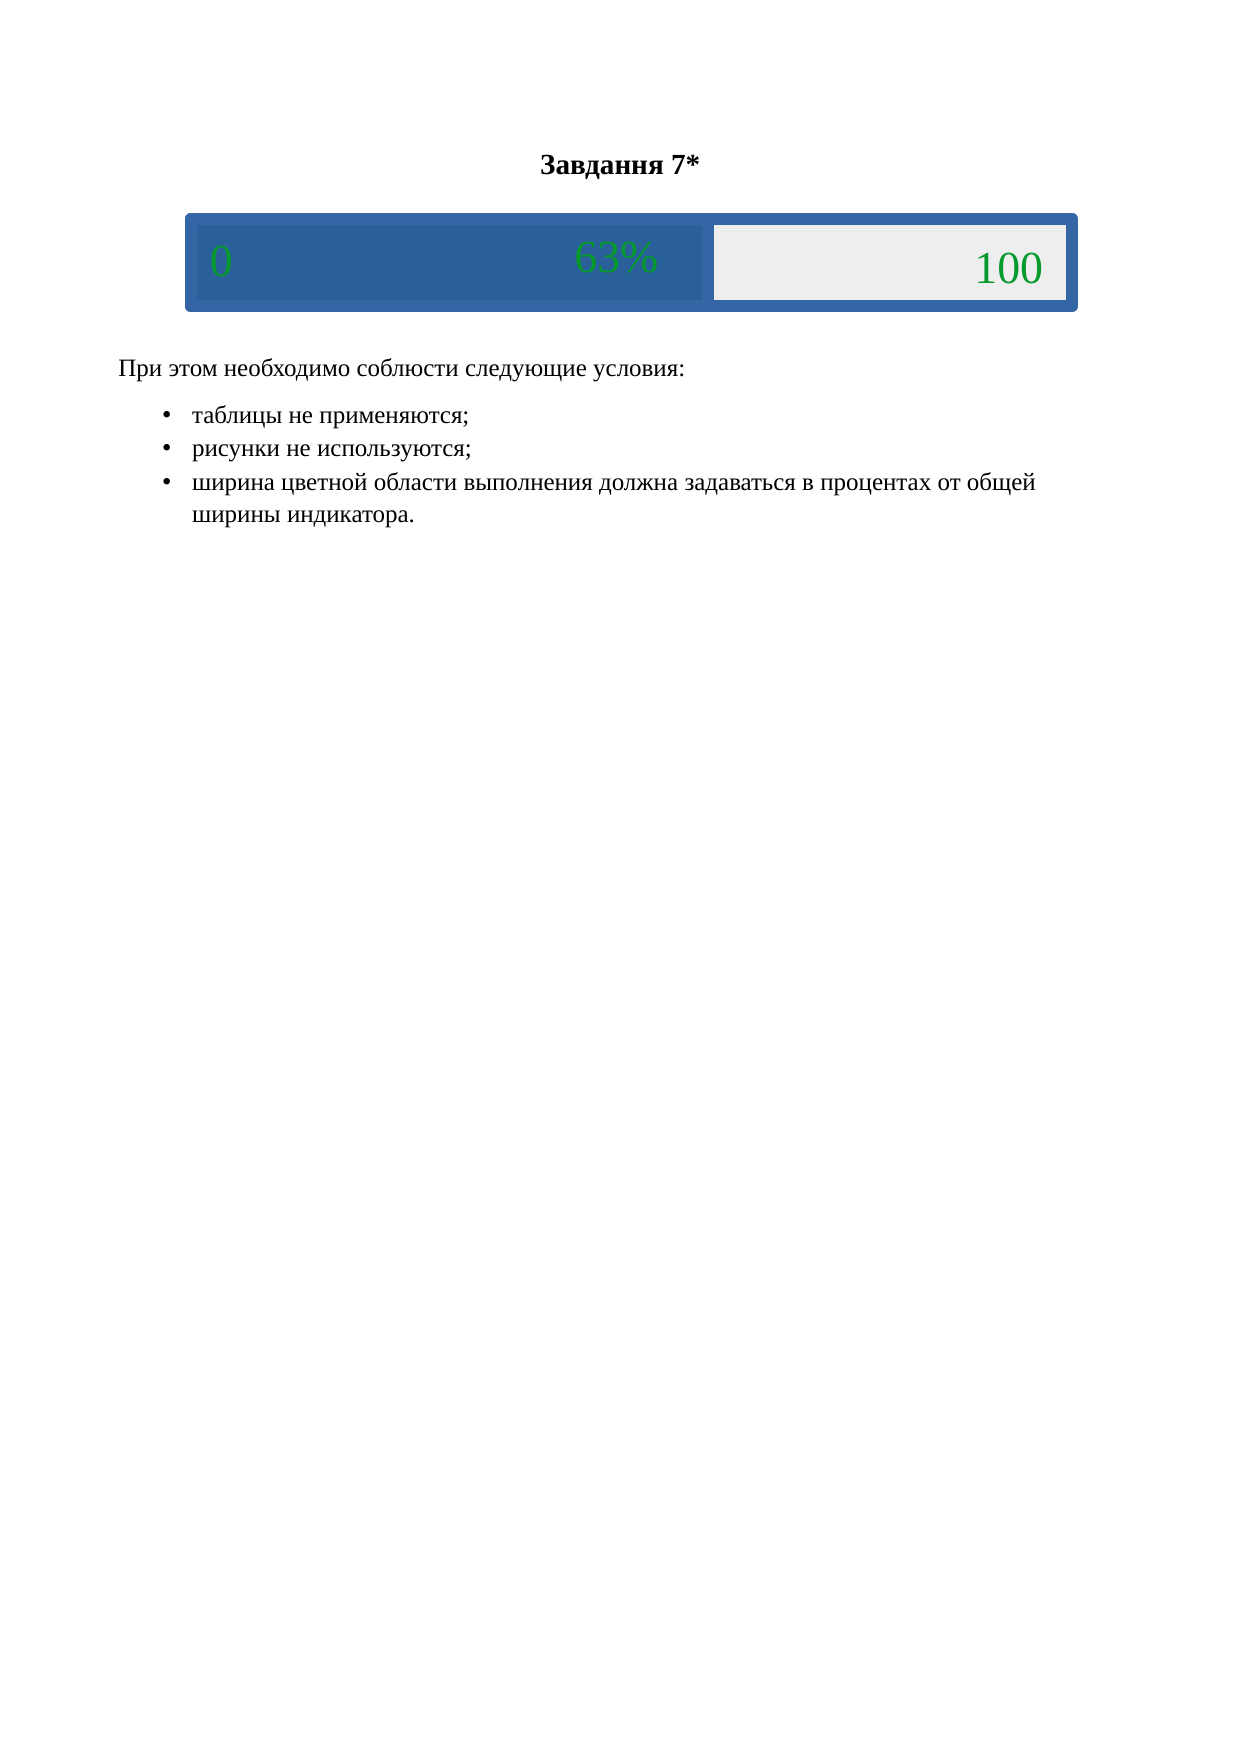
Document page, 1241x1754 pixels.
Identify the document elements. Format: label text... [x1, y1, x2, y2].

list рисунки не используются; [162, 433, 1122, 462]
list таблицы не применяются; [162, 401, 1122, 429]
text При этом необходимо соблюсти следующие условия: [118, 353, 1122, 382]
text Завдання 7* [118, 147, 1122, 180]
list ширина цветной области выполнения должна задаваться в процентах от общей ширины индикатора. [162, 467, 1122, 528]
